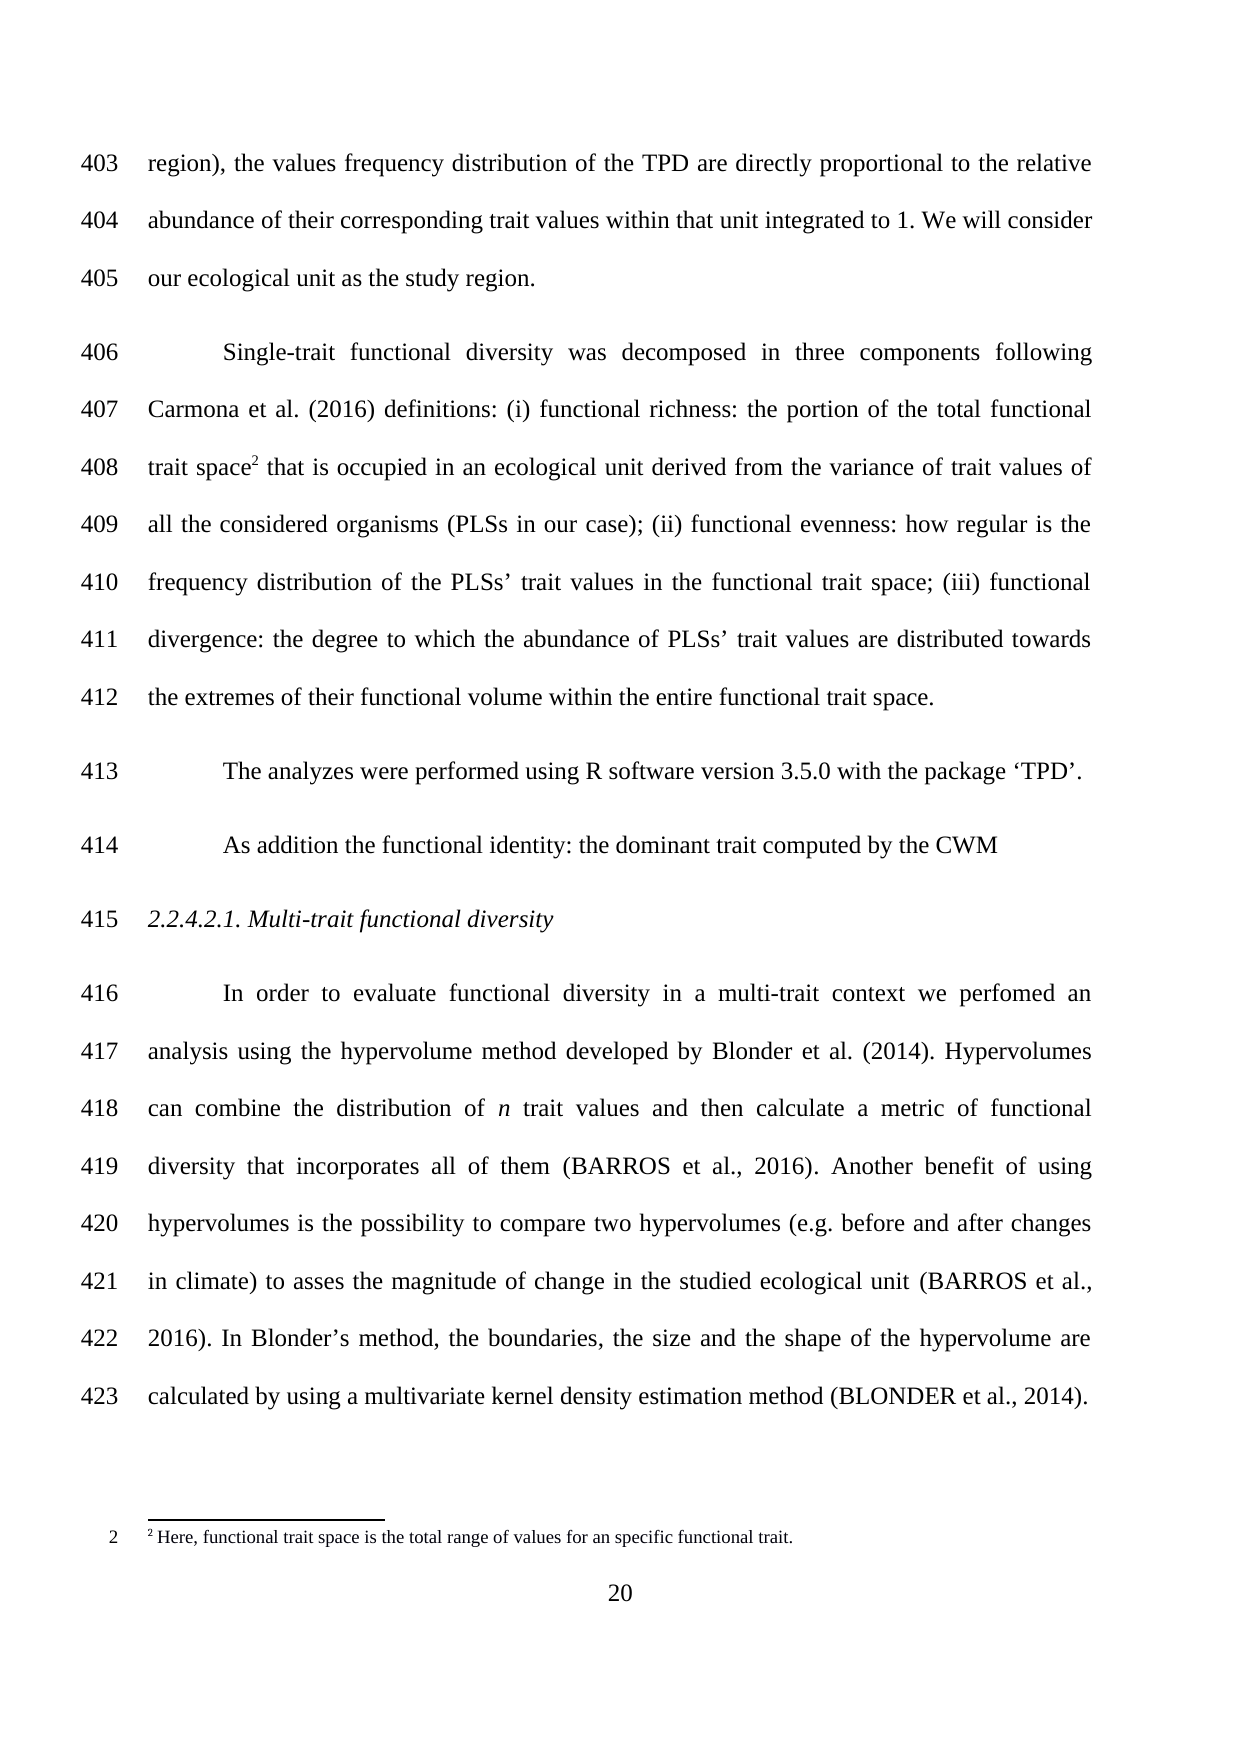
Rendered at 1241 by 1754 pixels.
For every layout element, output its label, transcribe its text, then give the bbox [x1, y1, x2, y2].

text The analyzes were performed using R software version 3.5.0 with the package ‘TPD’. [148, 756, 1093, 785]
text As addition the functional identity: the dominant trait computed by the CWM [148, 830, 1093, 859]
text 2.2.4.2.1. Multi-trait functional diversity [148, 904, 1093, 933]
text Single-trait functional diversity was decomposed in three components following Carmona et al. (2016) definitions: (i) functional richness: the portion of the total functional trait space that is occupied in an ecological unit derived from the variance of trait values of all the considered organisms (PLSs in our case); (ii) functional evenness: how regular is the frequency distribution of the PLSs’ trait values in the functional trait space; (iii) functional divergence: the degree to which the abundance of PLSs’ trait values are distributed towards the extremes of their functional volume within the entire functional trait space. [148, 337, 1093, 711]
text In order to evaluate functional diversity in a multi-trait context we perfomed an analysis using the hypervolume method developed by Blonder et al. (2014). Hypervolumes can combine the distribution of n trait values and then calculate a metric of functional diversity that incorporates all of them (BARROS et al., 2016)⁠. Another benefit of using hypervolumes is the possibility to compare two hypervolumes (e.g. before and after changes in climate) to asses the magnitude of change in the studied ecological unit (BARROS et al., 2016)⁠. In Blonder’s method, the boundaries, the size and the shape of the hypervolume are calculated by using a multivariate kernel density estimation method (BLONDER et al., 2014). [148, 978, 1093, 1410]
text region), the values frequency distribution of the TPD are directly proportional to the relative abundance of their corresponding trait values within that unit integrated to 1. We will consider our ecological unit as the study region. [148, 148, 1093, 291]
text Here, functional trait space is the total range of values for an specific functional trait. [148, 1526, 1093, 1548]
